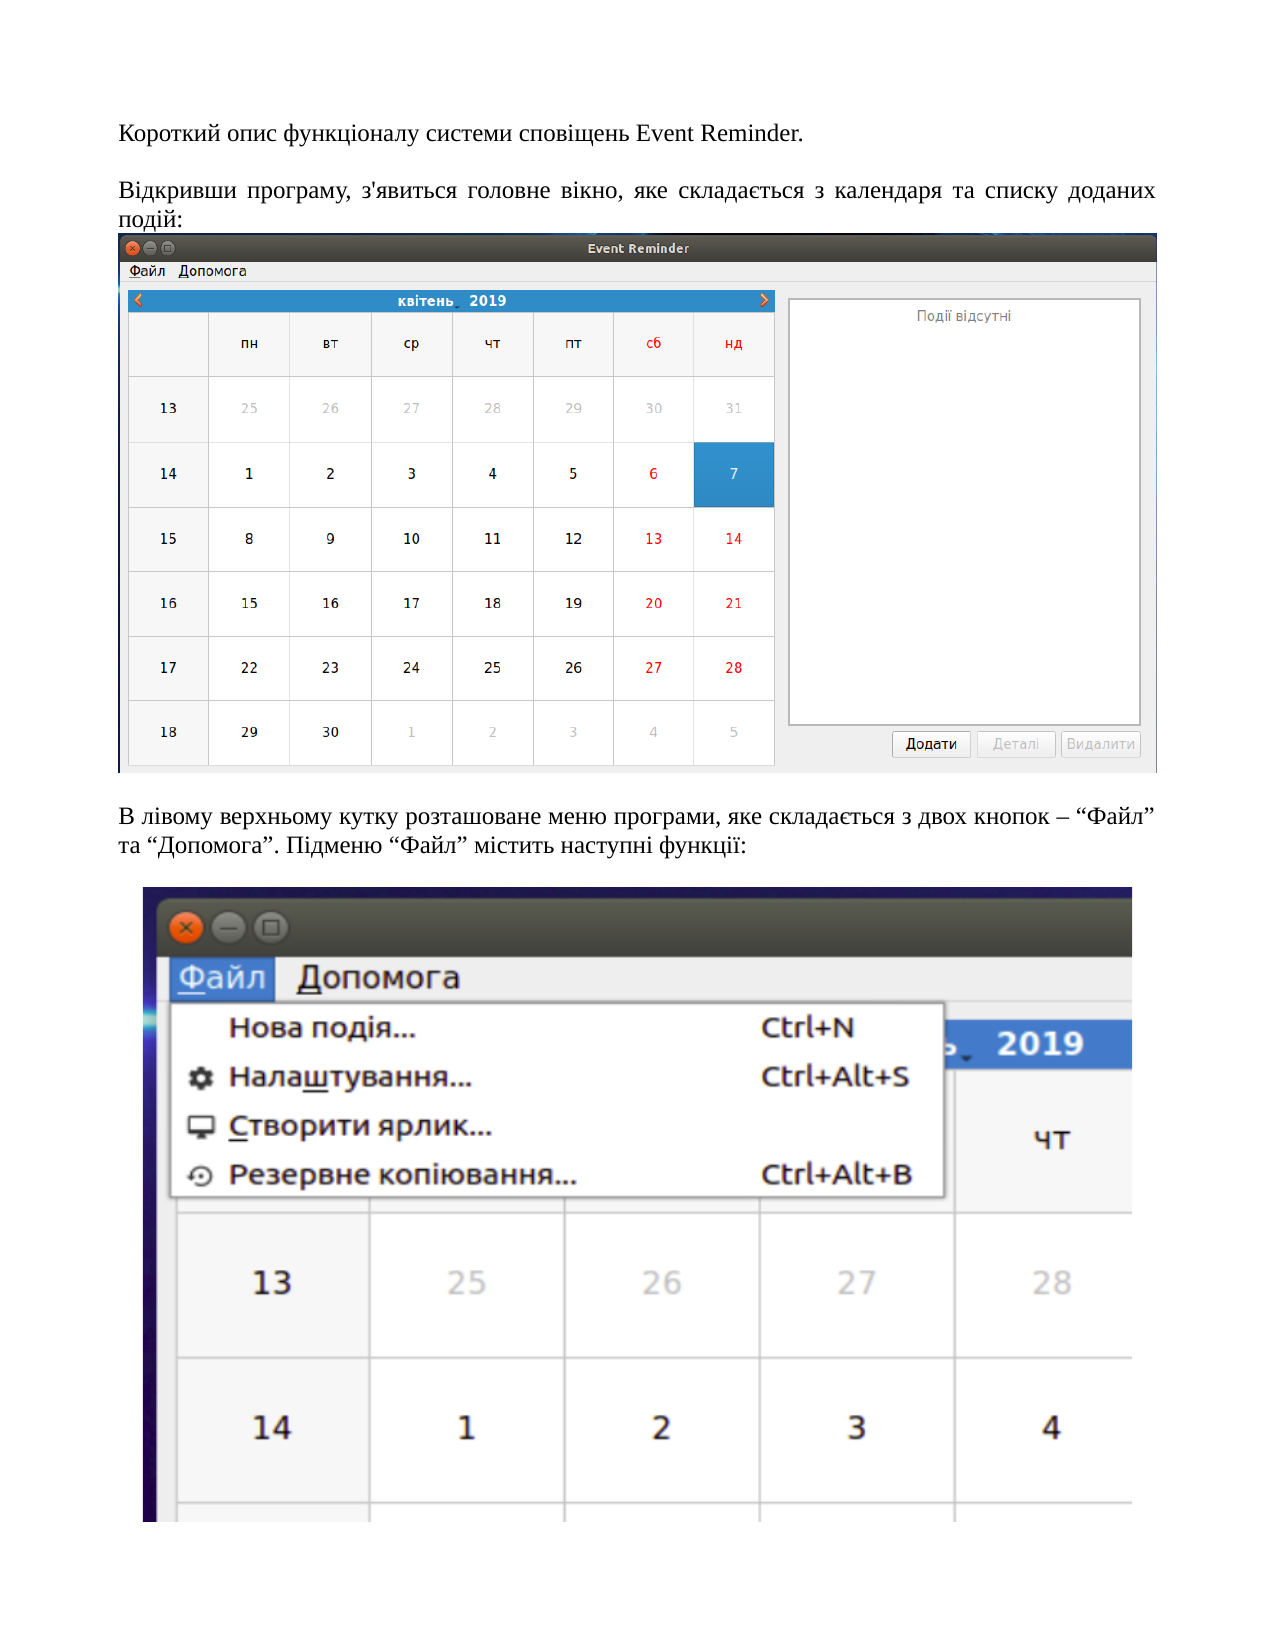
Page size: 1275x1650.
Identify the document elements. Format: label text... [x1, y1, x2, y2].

text Відкривши програму, з'явиться головне вікно, яке складається з календаря та списку доданих подій: [118, 176, 1157, 233]
picture [142, 887, 1133, 1522]
text В лівому верхньому кутку розташоване меню програми, яке складається з двох кнопок – “Файл” та “Допомога”. Підменю “Файл” містить наступні функції: [118, 801, 1157, 859]
text Короткий опис функціоналу системи сповіщень Event Reminder. [118, 118, 1157, 147]
picture [118, 233, 1157, 773]
